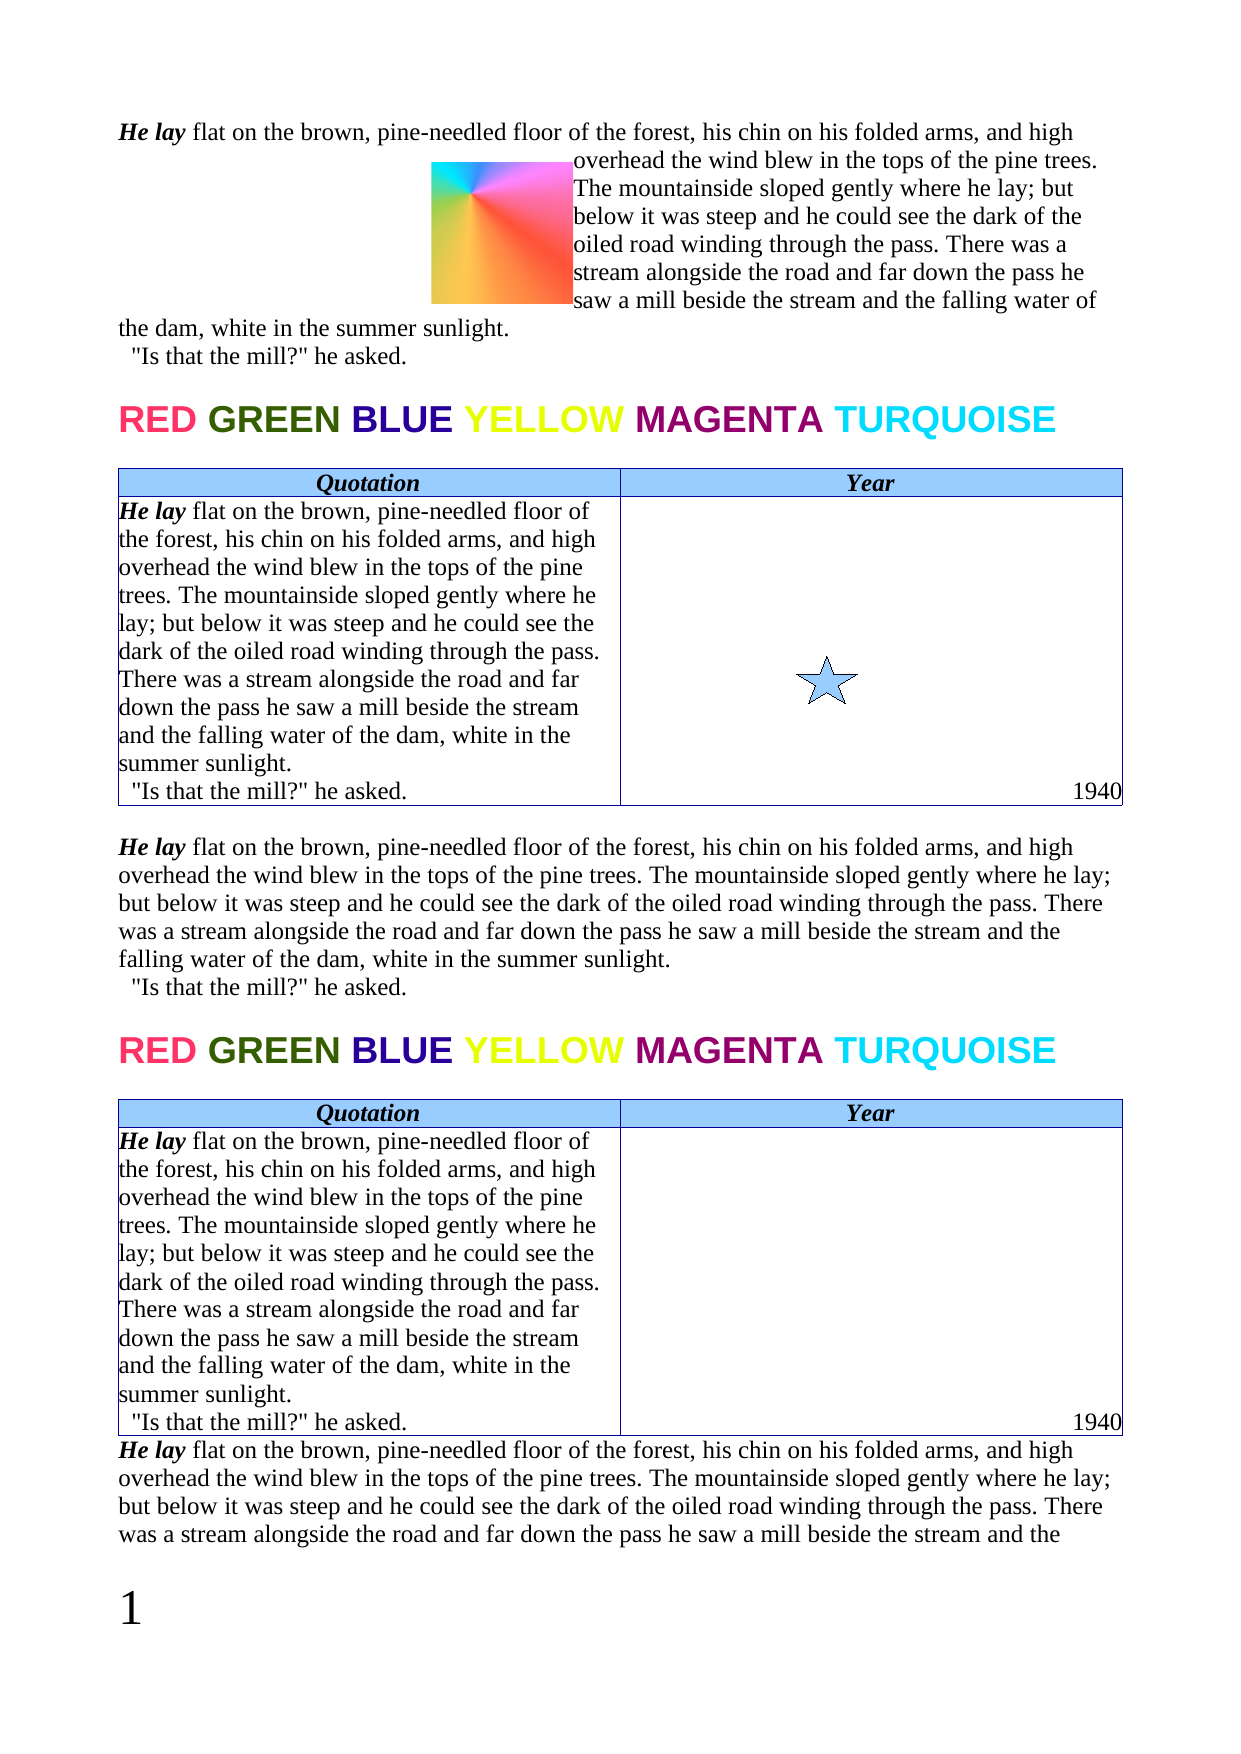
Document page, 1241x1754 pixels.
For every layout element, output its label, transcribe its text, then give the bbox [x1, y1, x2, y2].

text He lay flat on the brown, pine-needled floor of the forest, his chin on his folded arms, and high overhead the wind blew in the tops of the pine trees. The mountainside sloped gently where he lay; but below it was steep and he could see the dark of the oiled road winding through the pass. There was a stream alongside the road and far down the pass he saw a mill beside the stream and the [118, 1436, 1122, 1548]
table_cell 1940 [621, 1128, 1122, 1435]
picture [431, 162, 574, 304]
table_cell He lay flat on the brown, pine-needled floor of the forest, his chin on his folded arms, and high overhead the wind blew in the tops of the pine trees. The mountainside sloped gently where he lay; but below it was steep and he could see the dark of the oiled road winding through the pass. There was a stream alongside the road and far down the pass he saw a mill beside the stream and the falling water of the dam, white in the summer sunlight. "Is that the mill?" he asked. [119, 1128, 620, 1435]
table_cell 1940 [621, 497, 1122, 805]
text RED GREEN BLUE YELLOW MAGENTA TURQUOISE [118, 1029, 1122, 1071]
table_header Year [621, 469, 1122, 496]
table_cell He lay flat on the brown, pine-needled floor of the forest, his chin on his folded arms, and high overhead the wind blew in the tops of the pine trees. The mountainside sloped gently where he lay; but below it was steep and he could see the dark of the oiled road winding through the pass. There was a stream alongside the road and far down the pass he saw a mill beside the stream and the falling water of the dam, white in the summer sunlight. "Is that the mill?" he asked. [119, 497, 620, 805]
text RED GREEN BLUE YELLOW MAGENTA TURQUOISE [118, 398, 1122, 440]
table_header Quotation [119, 1100, 620, 1127]
text He lay flat on the brown, pine-needled floor of the forest, his chin on his folded arms, and high overhead the wind blew in the tops of the pine trees. The mountainside sloped gently where he lay; but below it was steep and he could see the dark of the oiled road winding through the pass. There was a stream alongside the road and far down the pass he saw a mill beside the stream and the falling water of the dam, white in the summer sunlight. "Is that the mill?" he asked. [118, 833, 1122, 1001]
table_header Year [621, 1100, 1122, 1127]
text He lay flat on the brown, pine-needled floor of the forest, his chin on his folded arms, and high overhead the wind blew in the tops of the pine trees. The mountainside sloped gently where he lay; but below it was steep and he could see the dark of the oiled road winding through the pass. There was a stream alongside the road and far down the pass he saw a mill beside the stream and the falling water of the dam, white in the summer sunlight. "Is that the mill?" he asked. [118, 118, 1122, 370]
table_header Quotation [119, 469, 620, 496]
